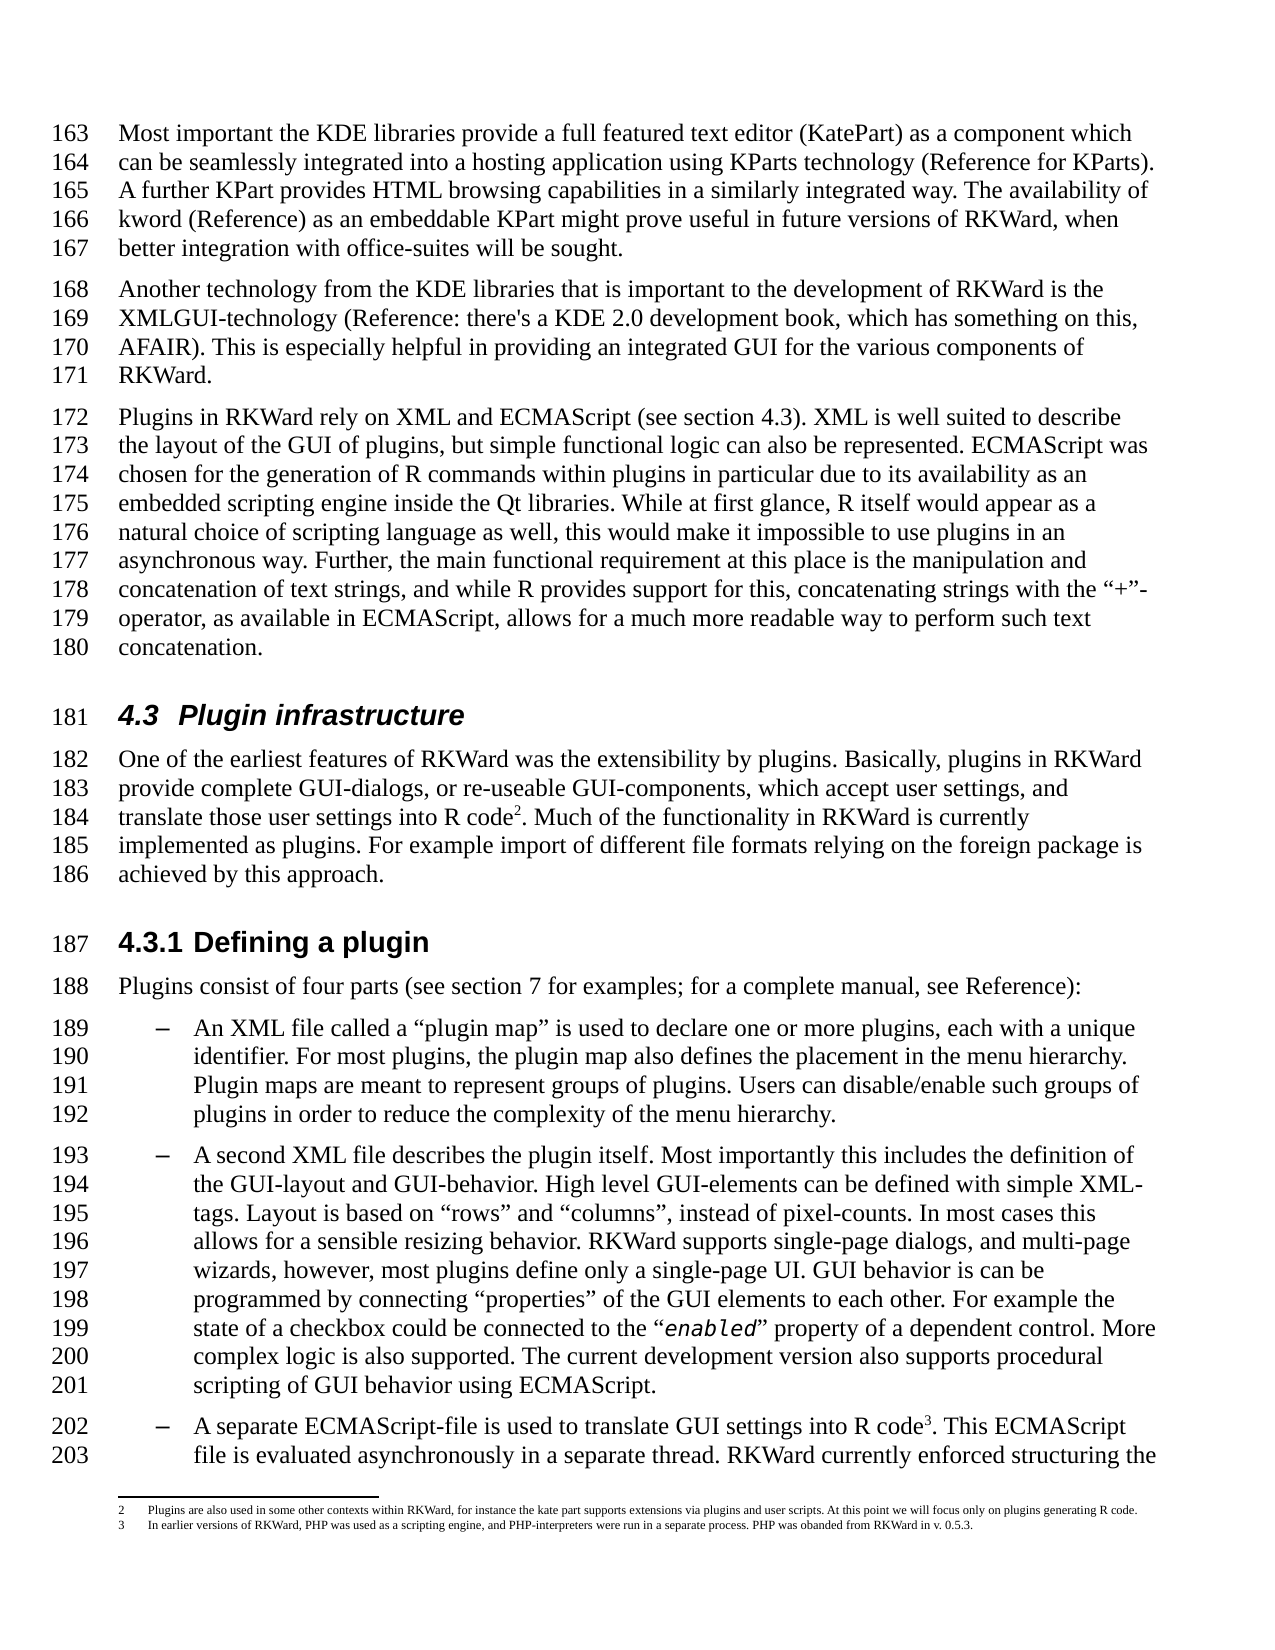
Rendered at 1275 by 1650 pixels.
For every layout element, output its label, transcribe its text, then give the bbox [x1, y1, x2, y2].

list An XML file called a “plugin map” is used to declare one or more plugins, each with a unique identifier. For most plugins, the plugin map also defines the placement in the menu hierarchy. Plugin maps are meant to represent groups of plugins. Users can disable/enable such groups of plugins in order to reduce the complexity of the menu hierarchy. [156, 1013, 1157, 1128]
list A second XML file describes the plugin itself. Most importantly this includes the definition of the GUI-layout and GUI-behavior. High level GUI-elements can be defined with simple XML-tags. Layout is based on “rows” and “columns”, instead of pixel-counts. In most cases this allows for a sensible resizing behavior. RKWard supports single-page dialogs, and multi-page wizards, however, most plugins define only a single-page UI. GUI behavior is can be programmed by connecting “properties” of the GUI elements to each other. For example the state of a checkbox could be connected to the “enabled” property of a dependent control. More complex logic is also supported. The current development version also supports procedural scripting of GUI behavior using ECMAScript. [156, 1140, 1157, 1399]
text One of the earliest features of RKWard was the extensibility by plugins. Basically, plugins in RKWard provide complete GUI-dialogs, or re-useable GUI-components, which accept user settings, and translate those user settings into R code. Much of the functionality in RKWard is currently implemented as plugins. For example import of different file formats relying on the foreign package is achieved by this approach. [118, 744, 1157, 888]
list A separate ECMAScript-file is used to translate GUI settings into R code. This ECMAScript file is evaluated asynchronously in a separate thread. RKWard currently enforced structuring the [156, 1411, 1157, 1469]
text Plugins in RKWard rely on XML and ECMAScript (see section 4.3). XML is well suited to describe the layout of the GUI of plugins, but simple functional logic can also be represented. ECMAScript was chosen for the generation of R commands within plugins in particular due to its availability as an embedded scripting engine inside the Qt libraries. While at first glance, R itself would appear as a natural choice of scripting language as well, this would make it impossible to use plugins in an asynchronous way. Further, the main functional requirement at this place is the manipulation and concatenation of text strings, and while R provides support for this, concatenating strings with the “+”-operator, as available in ECMAScript, allows for a much more readable way to perform such text concatenation. [118, 402, 1157, 661]
text Another technology from the KDE libraries that is important to the development of RKWard is the XMLGUI-technology (Reference: there's a KDE 2.0 development book, which has something on this, AFAIR). This is especially helpful in providing an integrated GUI for the various components of RKWard. [118, 274, 1157, 389]
subtitle Plugin infrastructure [118, 698, 1157, 732]
text Most important the KDE libraries provide a full featured text editor (KatePart) as a component which can be seamlessly integrated into a hosting application using KParts technology (Reference for KParts). A further KPart provides HTML browsing capabilities in a similarly integrated way. The availability of kword (Reference) as an embeddable KPart might prove useful in future versions of RKWard, when better integration with office-suites will be sought. [118, 118, 1157, 262]
list In earlier versions of RKWard, PHP was used as a scripting engine, and PHP-interpreters were run in a separate process. PHP was obanded from RKWard in v. 0.5.3. [118, 1517, 1157, 1532]
text Plugins are also used in some other contexts within RKWard, for instance the kate part supports extensions via plugins and user scripts. At this point we will focus only on plugins generating R code. [118, 1503, 1157, 1517]
text Plugins consist of four parts (see section 7 for examples; for a complete manual, see Reference): [118, 971, 1157, 1000]
subtitle Defining a plugin [118, 925, 1157, 959]
